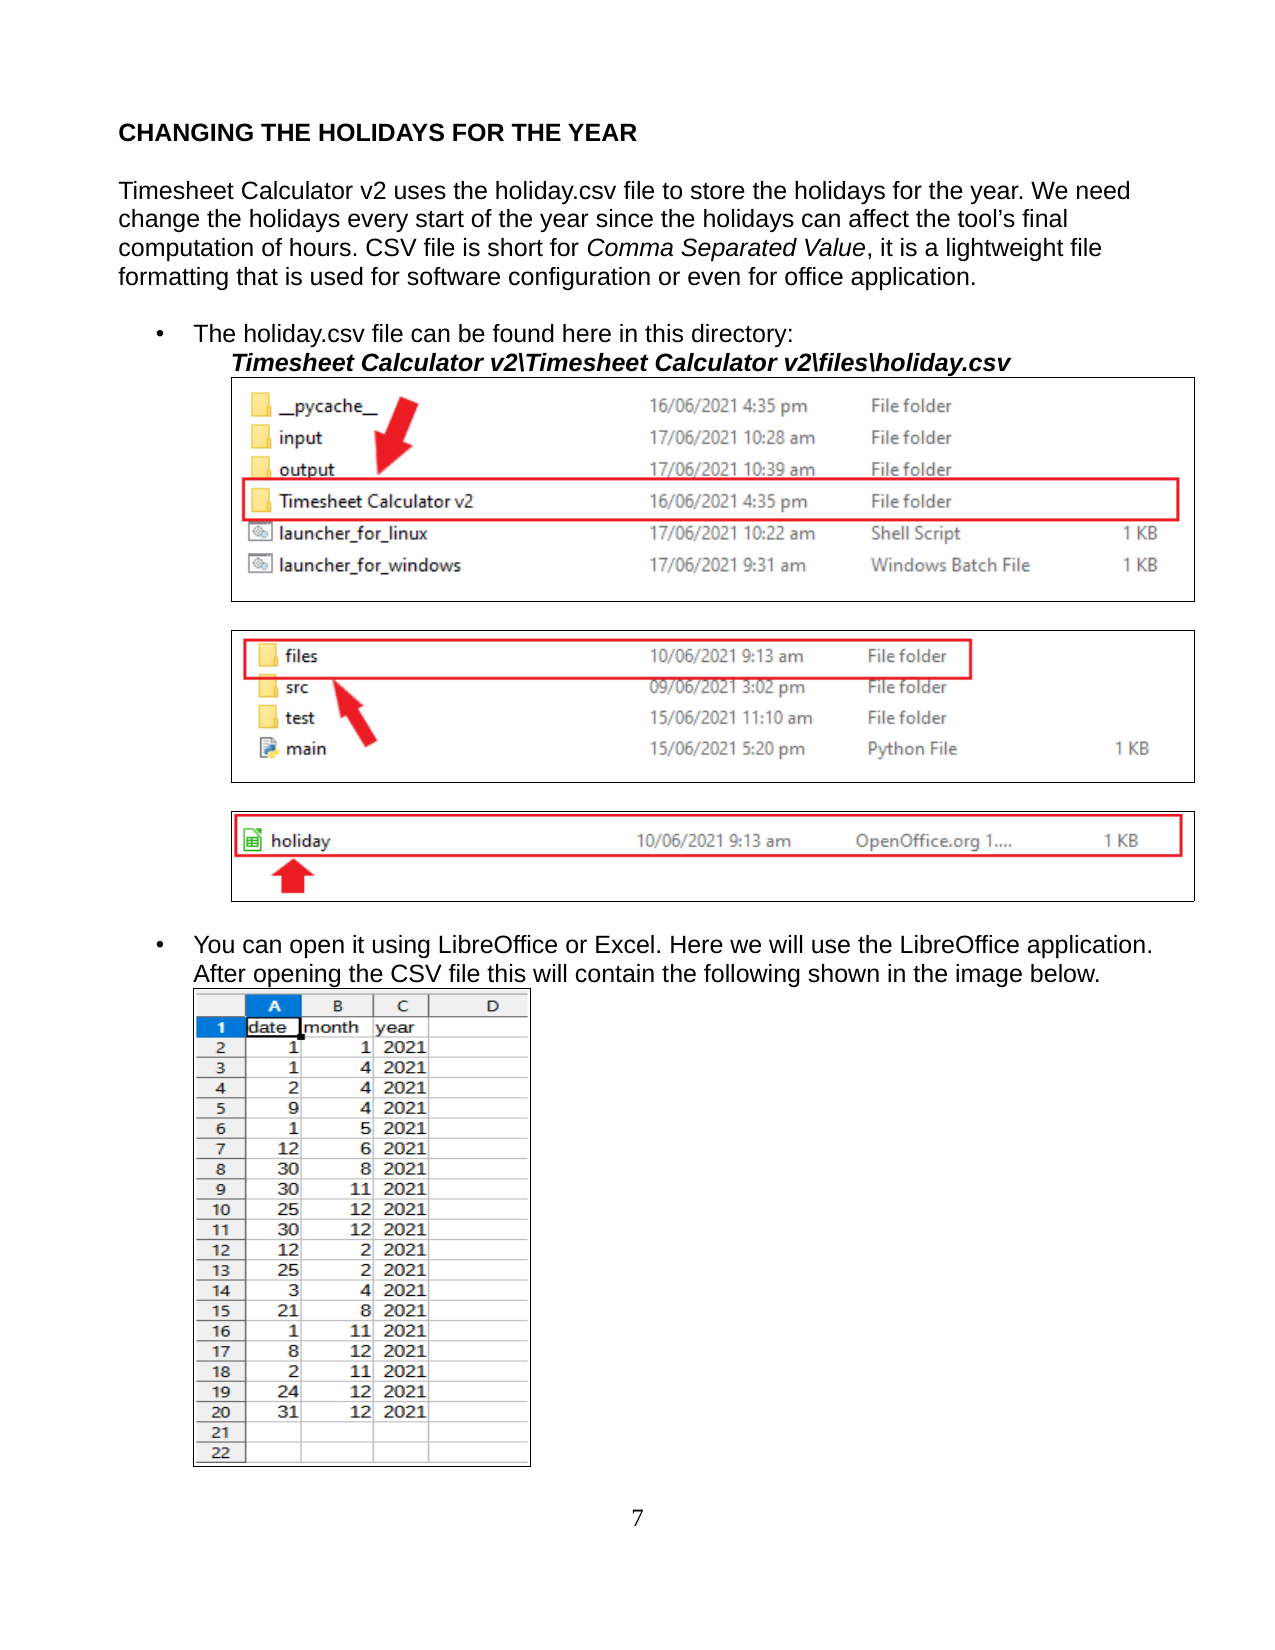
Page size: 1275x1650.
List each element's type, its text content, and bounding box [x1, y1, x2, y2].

text CHANGING THE HOLIDAYS FOR THE YEAR [118, 118, 1157, 147]
list You can open it using LibreOffice or Excel. Here we will use the LibreOffice application. After opening the CSV file this will contain the following shown in the image below. [156, 930, 1157, 988]
picture [196, 990, 528, 1463]
picture [233, 633, 1192, 780]
picture [233, 380, 1192, 599]
list The holiday.csv file can be found here in this directory: [156, 319, 1157, 348]
list Timesheet Calculator v2\Timesheet Calculator v2\files\holiday.csv [193, 348, 1157, 377]
picture [233, 814, 1192, 899]
text Timesheet Calculator v2 uses the holiday.csv file to store the holidays for the year. We need change the holidays every start of the year since the holidays can affect the tool’s final computation of hours. CSV file is short for Comma Separated Value, it is a lightweight file formatting that is used for software configuration or even for office application. [118, 176, 1157, 291]
